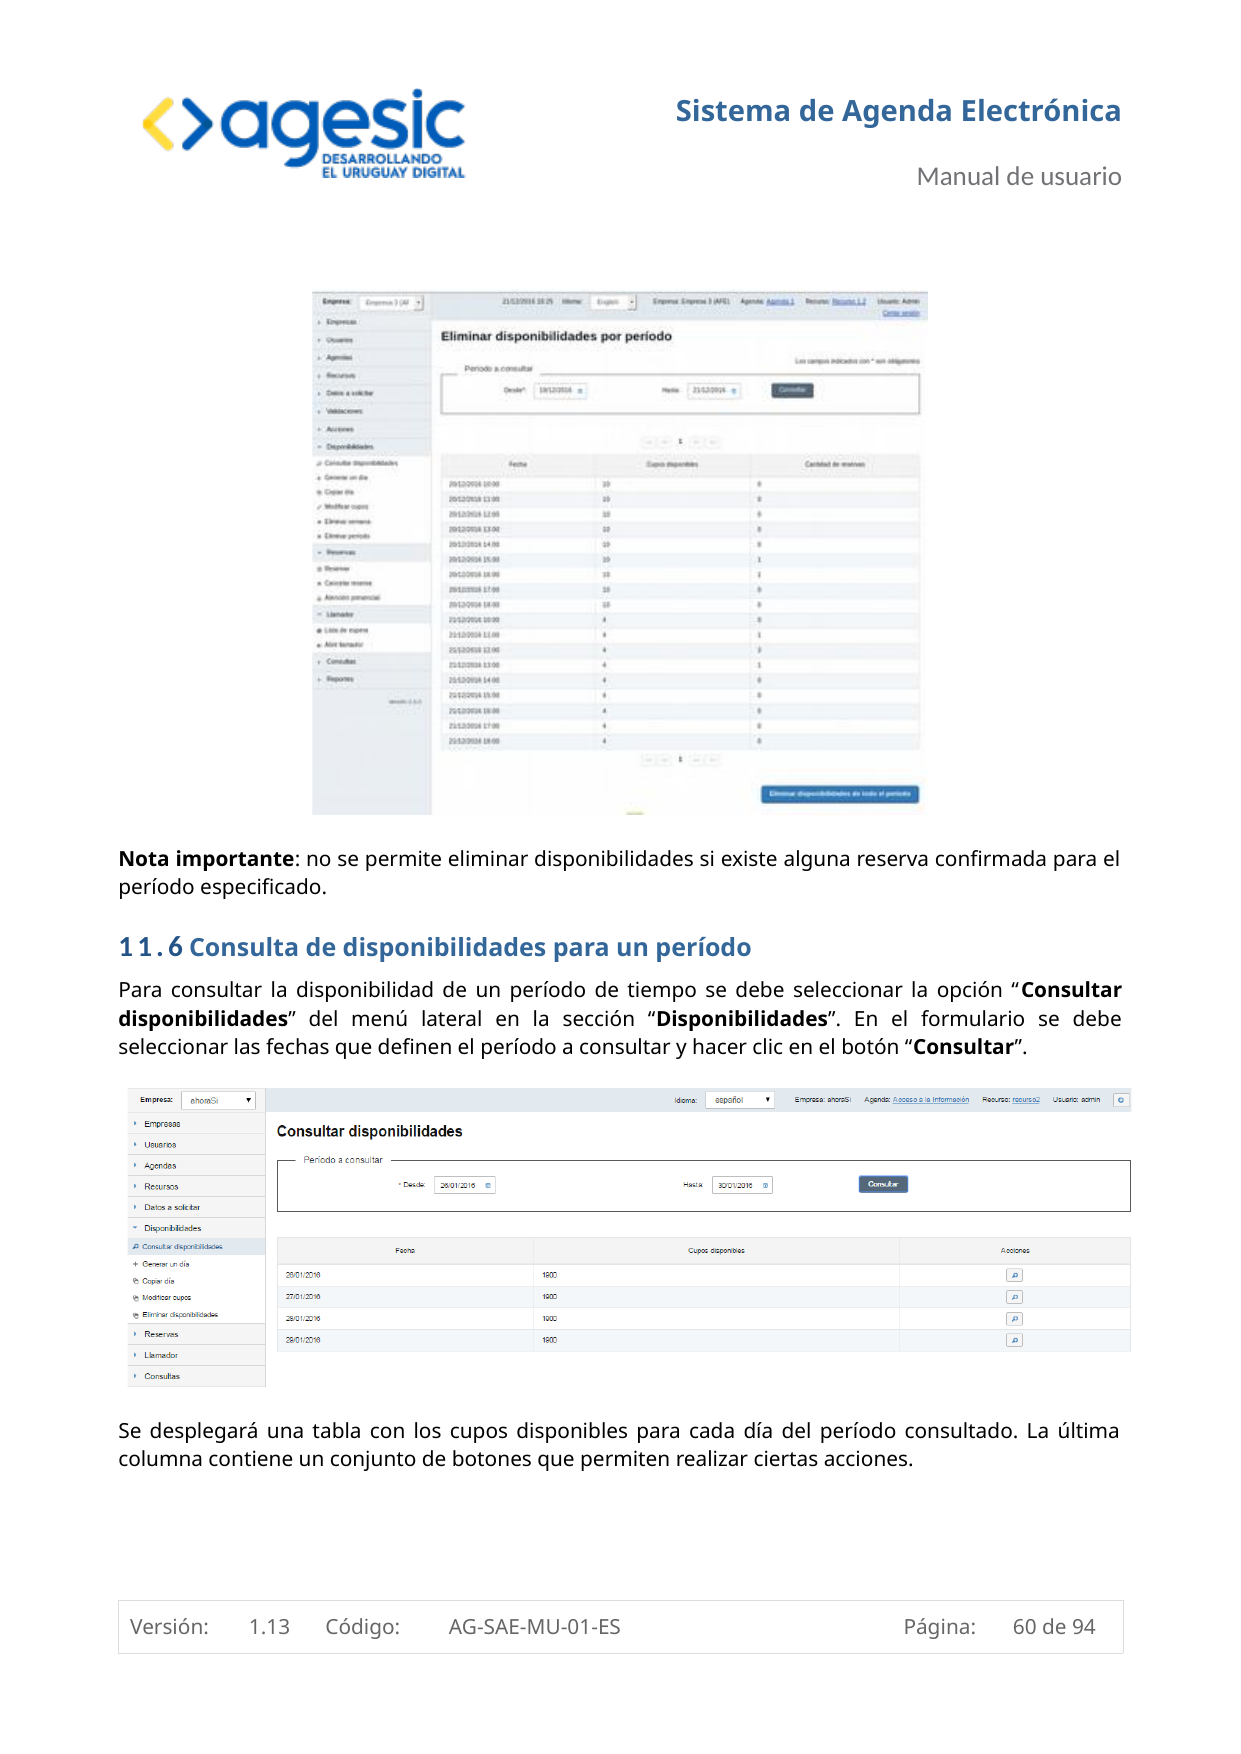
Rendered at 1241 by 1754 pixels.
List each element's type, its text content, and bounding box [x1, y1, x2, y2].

picture [127, 1087, 1132, 1387]
picture [312, 289, 928, 815]
text Nota importante: no se permite eliminar disponibilidades si existe alguna reserva confirmada para el período especificado. [118, 289, 1122, 901]
subtitle Consulta de disponibilidades para un período [118, 928, 1122, 963]
text Se desplegará una tabla con los cupos disponibles para cada día del período consultado. La última columna contiene un conjunto de botones que permiten realizar ciertas acciones. [118, 1087, 1122, 1473]
text Para consultar la disponibilidad de un período de tiempo se debe seleccionar la opción “Consultar disponibilidades” del menú lateral en la sección “Disponibilidades”. En el formulario se debe seleccionar las fechas que definen el período a consultar y hacer clic en el botón “Consultar”. [118, 975, 1122, 1061]
picture [142, 88, 466, 178]
